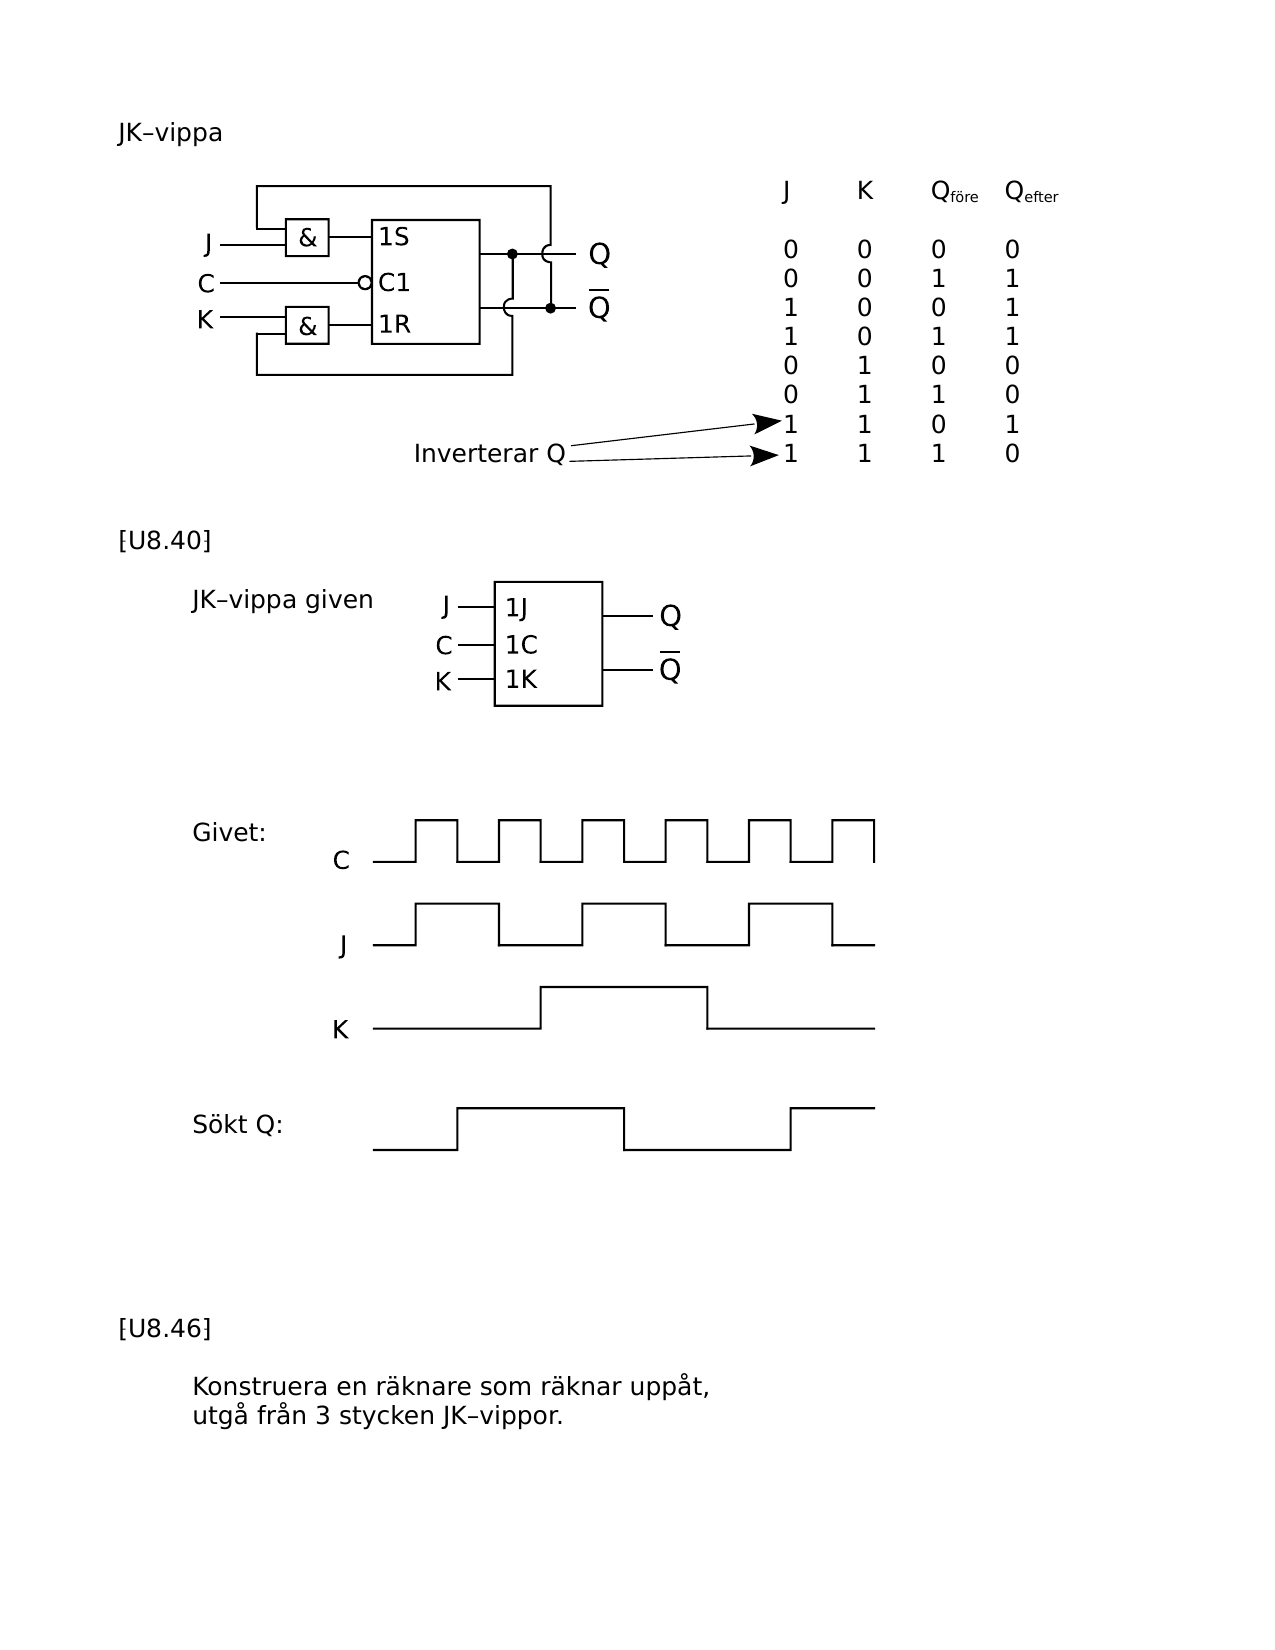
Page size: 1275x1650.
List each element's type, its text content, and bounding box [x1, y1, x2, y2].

text Sökt Q: [118, 1110, 456, 1139]
text [626, 1110, 789, 1139]
text [374, 264, 478, 293]
text [118, 293, 370, 322]
text [374, 235, 478, 264]
text ⁅U8.46⁆ [118, 1314, 1157, 1343]
text 0 1 1 0 [118, 381, 1157, 410]
text Konstruera en räknare som räknar uppåt, [118, 1372, 1157, 1401]
text ⁅U8.40⁆ [118, 526, 1157, 556]
text Givet: [118, 818, 1157, 847]
text 1 0 0 1 [506, 293, 1157, 322]
text J K Qföre Qefter [118, 176, 1157, 206]
text [459, 1110, 623, 1139]
text [604, 585, 1157, 614]
text 1 1 0 1 [118, 410, 1157, 439]
text [496, 585, 601, 614]
text [118, 235, 370, 264]
text [514, 255, 548, 264]
text 1 0 1 1 [514, 322, 1157, 351]
text [792, 1110, 1157, 1139]
text [258, 322, 511, 351]
text utgå från 3 stycken JK–vippor. [118, 1401, 1157, 1431]
text JK–vippa [118, 118, 1157, 147]
text JK–vippa given [118, 585, 493, 614]
text [481, 309, 511, 322]
text Inverterar Q 1 1 1 0 [118, 439, 1157, 468]
text [505, 293, 550, 307]
text [481, 255, 511, 264]
text 0 0 0 0 [544, 235, 1157, 264]
text [481, 235, 549, 253]
text 0 1 0 0 [118, 351, 1157, 381]
text [374, 293, 478, 322]
text [514, 264, 550, 293]
text [481, 293, 511, 307]
text [481, 264, 511, 293]
text 0 0 1 1 [553, 264, 1157, 293]
text [118, 322, 284, 351]
text [118, 264, 370, 293]
